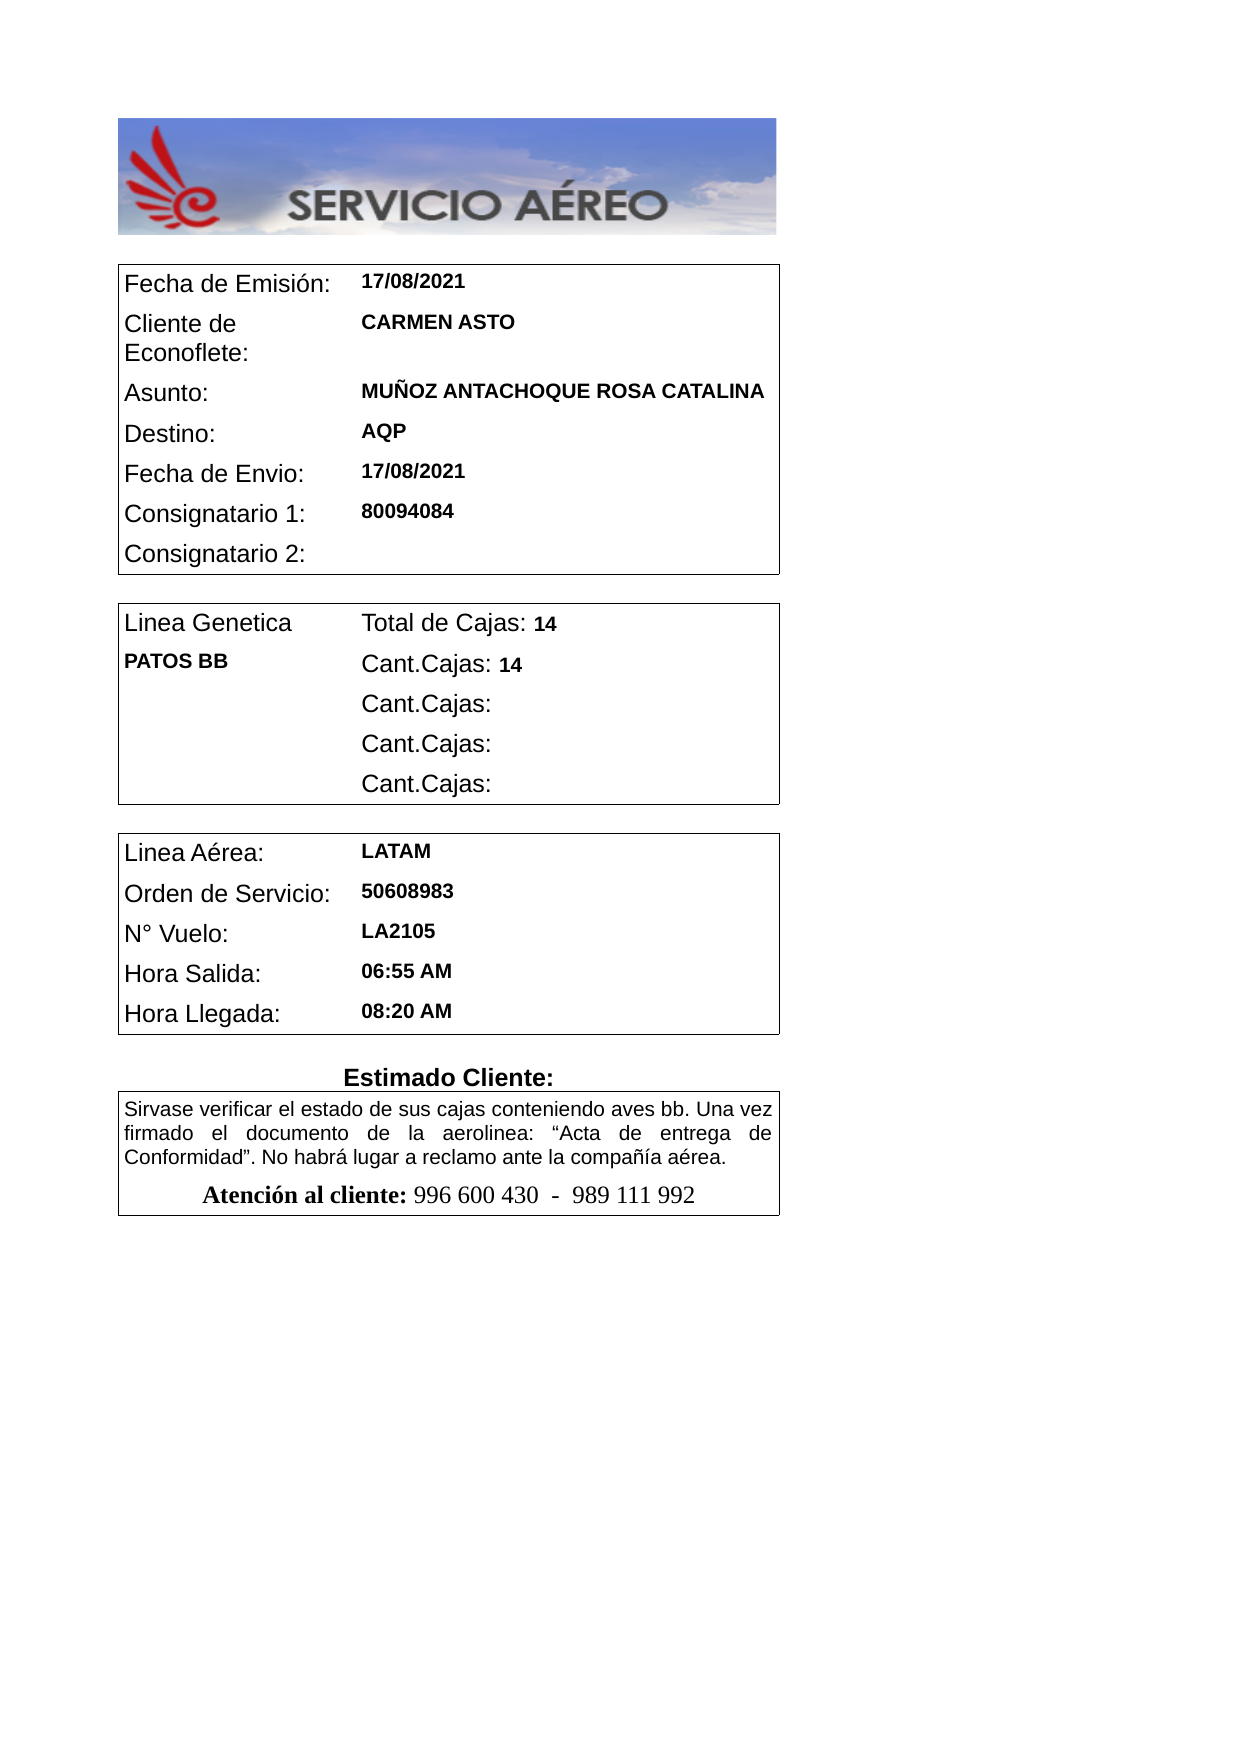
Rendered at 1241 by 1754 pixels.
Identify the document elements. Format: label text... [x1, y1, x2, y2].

table_cell Consignatario 1: [119, 493, 356, 533]
table_cell 80094084 [356, 493, 779, 533]
table_cell Cant.Cajas: [356, 683, 779, 723]
table_cell 08:20 AM [356, 994, 779, 1034]
table_cell Linea Genetica [119, 604, 356, 643]
table_cell Hora Salida: [119, 953, 356, 993]
table_cell MUÑOZ ANTACHOQUE ROSA CATALINA [356, 373, 779, 413]
table_cell Asunto: [119, 373, 356, 413]
table_cell AQP [356, 413, 779, 453]
table_cell [356, 534, 779, 574]
table_cell [119, 764, 356, 804]
table_cell Cant.Cajas: 14 [356, 643, 779, 683]
table_cell Linea Aérea: [119, 834, 356, 873]
table_header Fecha de Emisión: [119, 265, 356, 304]
table_cell Cant.Cajas: [356, 723, 779, 763]
table_cell CARMEN ASTO [356, 304, 779, 373]
table_cell PATOS BB [119, 643, 356, 683]
table_cell Consignatario 2: [119, 534, 356, 574]
table_cell [118, 575, 356, 603]
table_cell Cliente de Econoflete: [119, 304, 356, 373]
table_cell LA2105 [356, 913, 779, 953]
table_cell 17/08/2021 [356, 453, 779, 493]
table_cell Sirvase verificar el estado de sus cajas conteniendo aves bb. Una vez firmado el documento de la aerolinea: “Acta de entrega de Conformidad”. No habrá lugar a reclamo ante la compañía aérea. [119, 1092, 779, 1175]
table_header 17/08/2021 [356, 265, 779, 304]
table_cell [119, 723, 356, 763]
table_cell LATAM [356, 834, 779, 873]
table_cell Hora Llegada: [119, 994, 356, 1034]
table_cell [356, 575, 779, 603]
table_cell Orden de Servicio: [119, 873, 356, 913]
table_cell [356, 805, 779, 833]
table_cell Fecha de Envio: [119, 453, 356, 493]
picture [118, 118, 777, 235]
table_cell Estimado Cliente: [118, 1035, 779, 1091]
table_cell [119, 683, 356, 723]
table_cell [118, 805, 356, 833]
table_cell Total de Cajas: 14 [356, 604, 779, 643]
table_cell Destino: [119, 413, 356, 453]
table_cell Atención al cliente: 996 600 430 - 989 111 992 [119, 1175, 779, 1215]
table_cell 06:55 AM [356, 953, 779, 993]
table_cell N° Vuelo: [119, 913, 356, 953]
table_cell 50608983 [356, 873, 779, 913]
table_cell Cant.Cajas: [356, 764, 779, 804]
